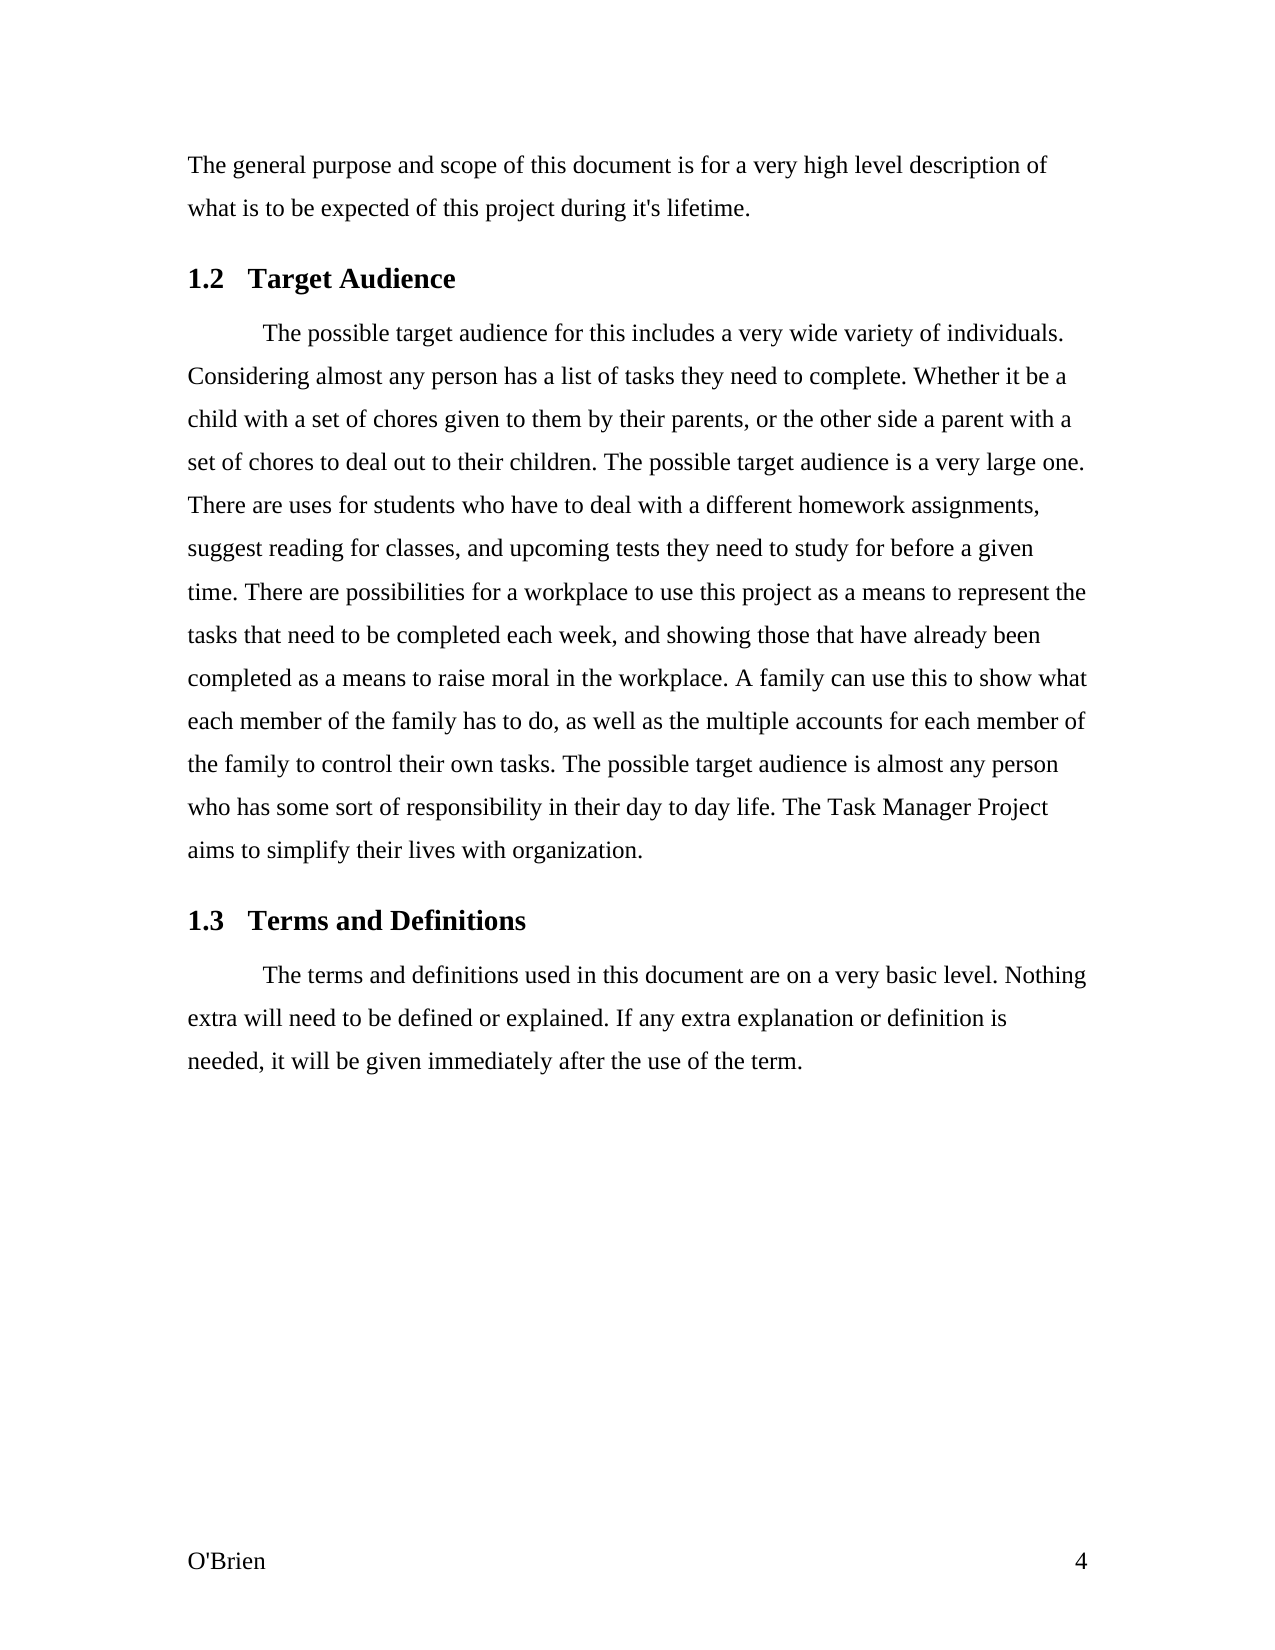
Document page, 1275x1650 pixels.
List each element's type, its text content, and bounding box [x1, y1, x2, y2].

subtitle Target Audience [187, 261, 1087, 295]
text The possible target audience for this includes a very wide variety of individuals. Considering almost any person has a list of tasks they need to complete. Whether it be a child with a set of chores given to them by their parents, or the other side a parent with a set of chores to deal out to their children. The possible target audience is a very large one. There are uses for students who have to deal with a different homework assignments, suggest reading for classes, and upcoming tests they need to study for before a given time. There are possibilities for a workplace to use this project as a means to represent the tasks that need to be completed each week, and showing those that have already been completed as a means to raise moral in the workplace. A family can use this to show what each member of the family has to do, as well as the multiple accounts for each member of the family to control their own tasks. The possible target audience is almost any person who has some sort of responsibility in their day to day life. The Task Manager Project aims to simplify their lives with organization. [187, 318, 1087, 864]
text The general purpose and scope of this document is for a very high level description of what is to be expected of this project during it's lifetime. [187, 150, 1087, 222]
text The terms and definitions used in this document are on a very basic level. Nothing extra will need to be defined or explained. If any extra explanation or definition is needed, it will be given immediately after the use of the term. [187, 960, 1087, 1075]
subtitle Terms and Definitions [187, 903, 1087, 937]
